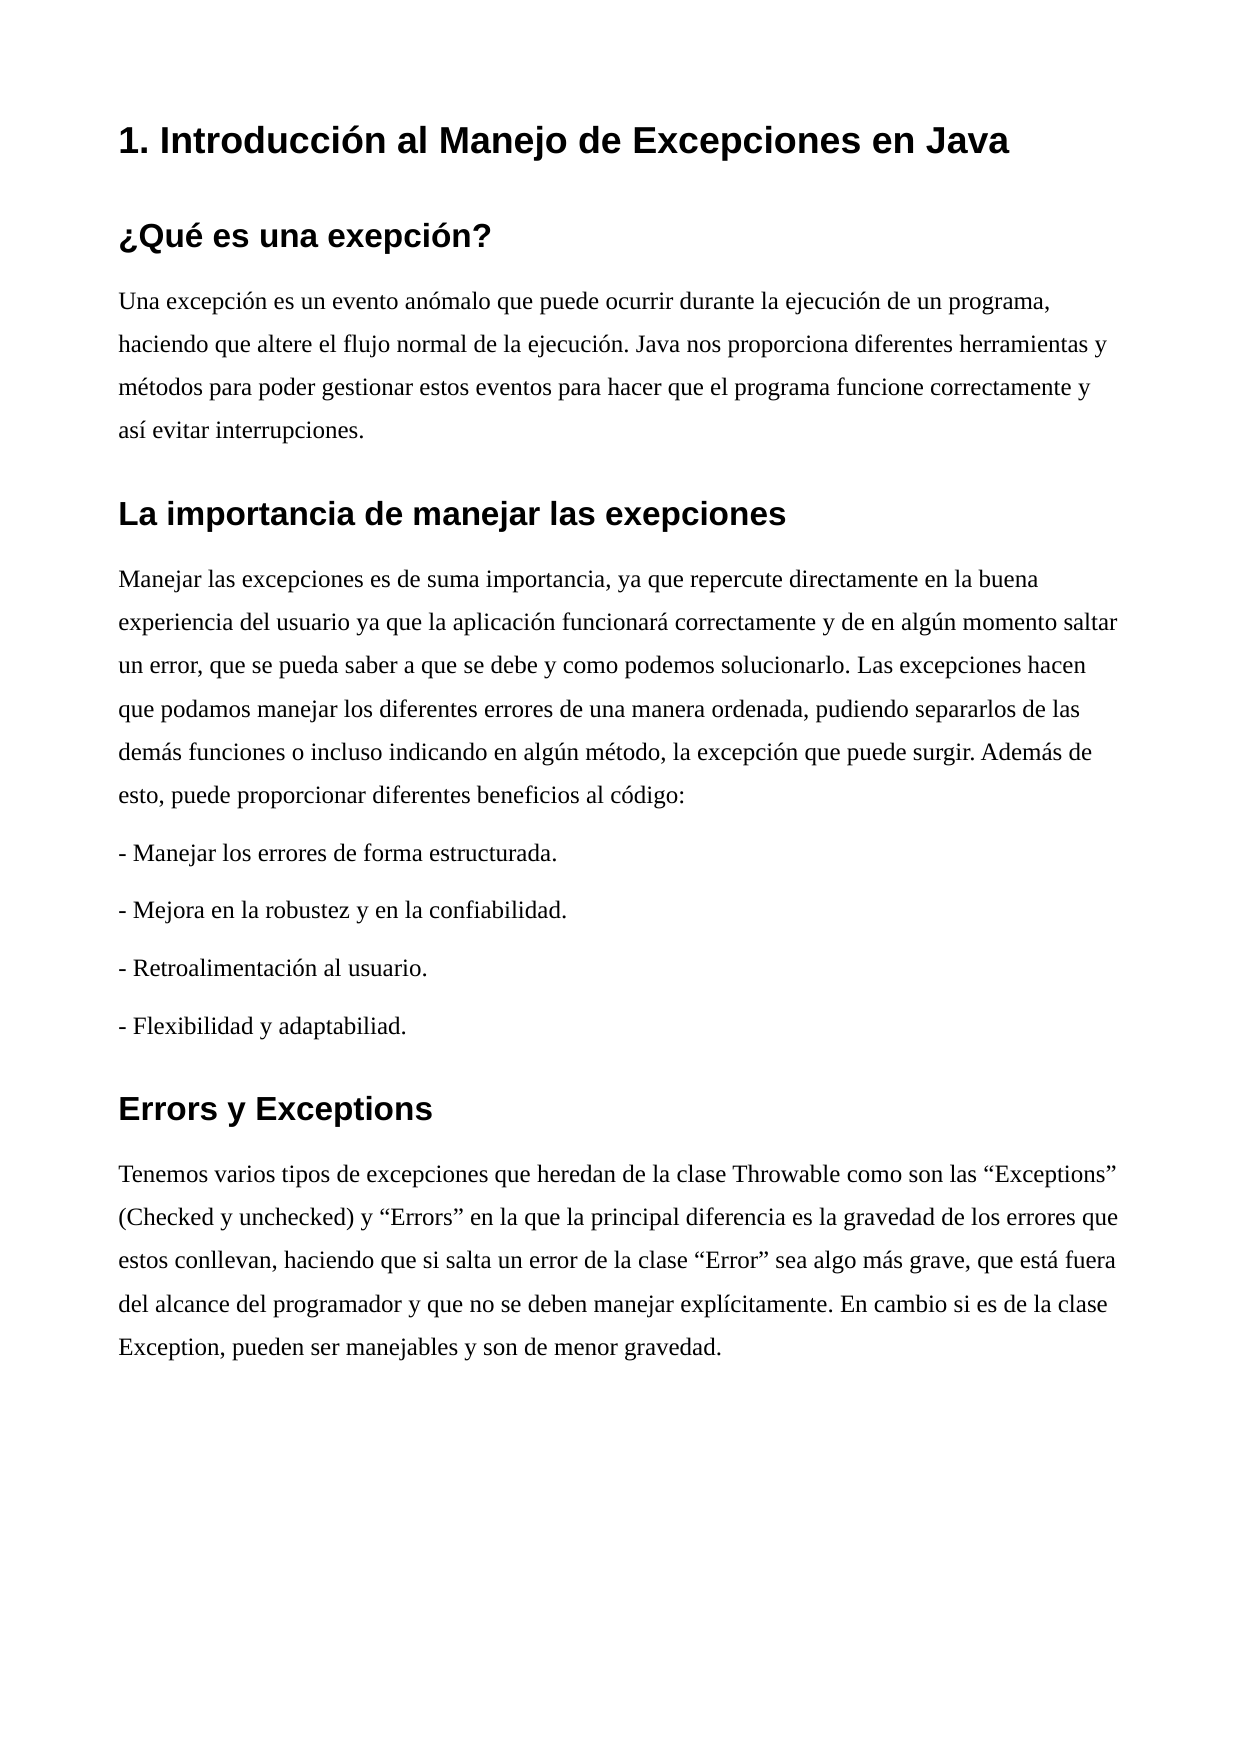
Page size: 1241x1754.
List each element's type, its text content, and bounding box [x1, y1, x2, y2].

text Una excepción es un evento anómalo que puede ocurrir durante la ejecución de un programa, haciendo que altere el flujo normal de la ejecución. Java nos proporciona diferentes herramientas y métodos para poder gestionar estos eventos para hacer que el programa funcione correctamente y así evitar interrupciones. [118, 286, 1122, 444]
subtitle La importancia de manejar las exepciones [118, 494, 1122, 533]
text - Manejar los errores de forma estructurada. [118, 838, 1122, 866]
text Manejar las excepciones es de suma importancia, ya que repercute directamente en la buena experiencia del usuario ya que la aplicación funcionará correctamente y de en algún momento saltar un error, que se pueda saber a que se debe y como podemos solucionarlo. Las excepciones hacen que podamos manejar los diferentes errores de una manera ordenada, pudiendo separarlos de las demás funciones o incluso indicando en algún método, la excepción que puede surgir. Además de esto, puede proporcionar diferentes beneficios al código: [118, 564, 1122, 809]
text - Retroalimentación al usuario. [118, 953, 1122, 982]
text - Mejora en la robustez y en la confiabilidad. [118, 895, 1122, 924]
subtitle ¿Qué es una exepción? [118, 216, 1122, 254]
subtitle 1. Introducción al Manejo de Excepciones en Java [118, 118, 1122, 161]
subtitle Errors y Exceptions [118, 1089, 1122, 1128]
text Tenemos varios tipos de excepciones que heredan de la clase Throwable como son las “Exceptions” (Checked y unchecked) y “Errors” en la que la principal diferencia es la gravedad de los errores que estos conllevan, haciendo que si salta un error de la clase “Error” sea algo más grave, que está fuera del alcance del programador y que no se deben manejar explícitamente. En cambio si es de la clase Exception, pueden ser manejables y son de menor gravedad. [118, 1159, 1122, 1361]
text - Flexibilidad y adaptabiliad. [118, 1011, 1122, 1039]
